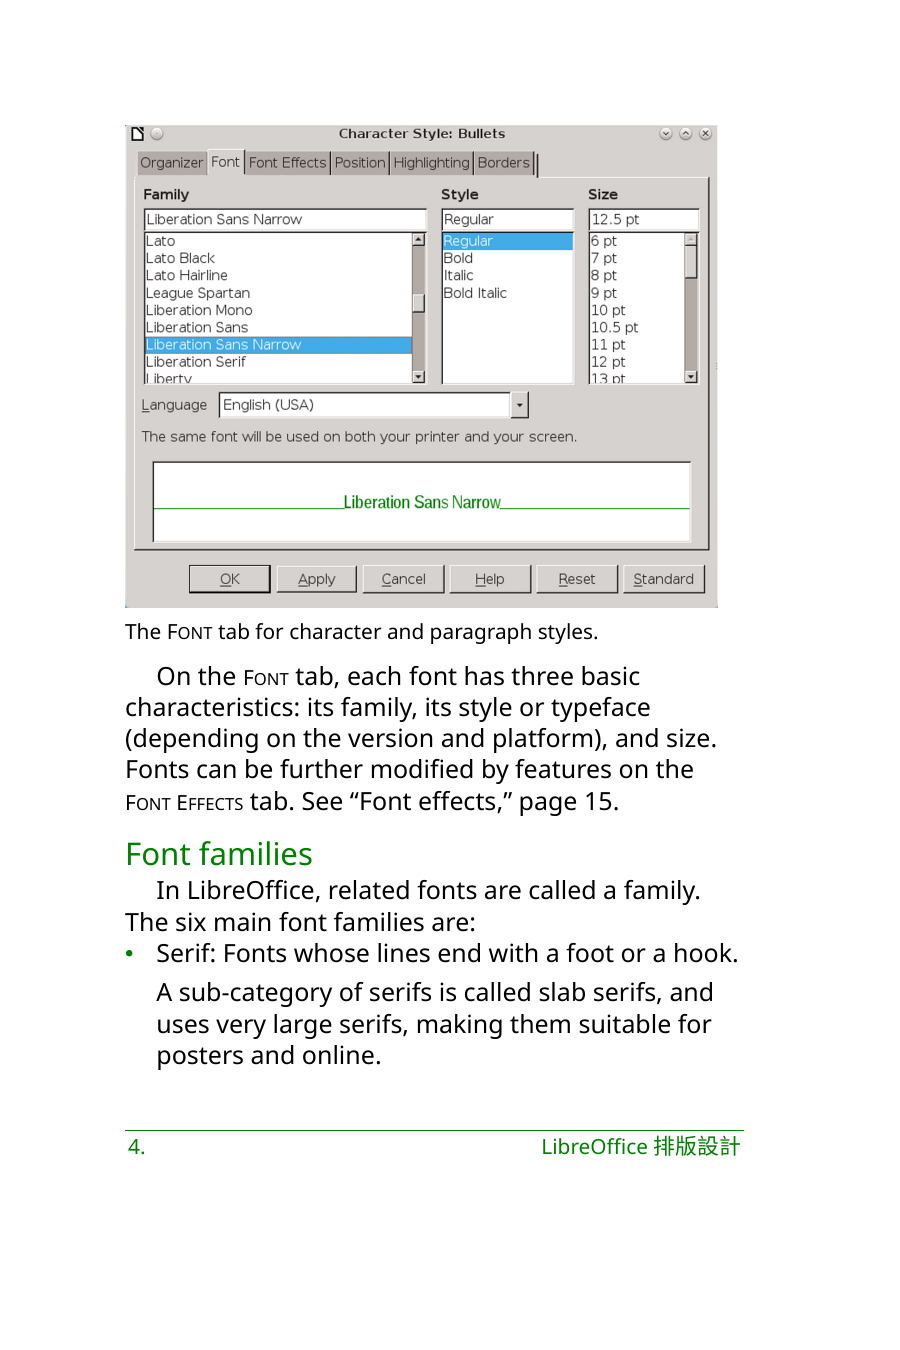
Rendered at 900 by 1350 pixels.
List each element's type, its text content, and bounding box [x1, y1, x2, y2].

text A sub-category of serifs is called slab serifs, and uses very large serifs, making them suitable for posters and online. [156, 977, 744, 1071]
list Serif: Fonts whose lines end with a foot or a hook. [125, 937, 744, 968]
table_cell The Font tab for character and paragraph styles. [125, 610, 744, 644]
text In LibreOffice, related fonts are called a family. The six main font families are: [125, 875, 744, 937]
subtitle Font families [125, 832, 744, 875]
picture [125, 125, 718, 608]
table_header [718, 125, 744, 607]
text On the Font tab, each font has three basic characteristics: its family, its style or typeface (depending on the version and platform), and size. Fonts can be further modified by features on the Font Effects tab. See “Font effects,” page 13. [125, 660, 744, 816]
